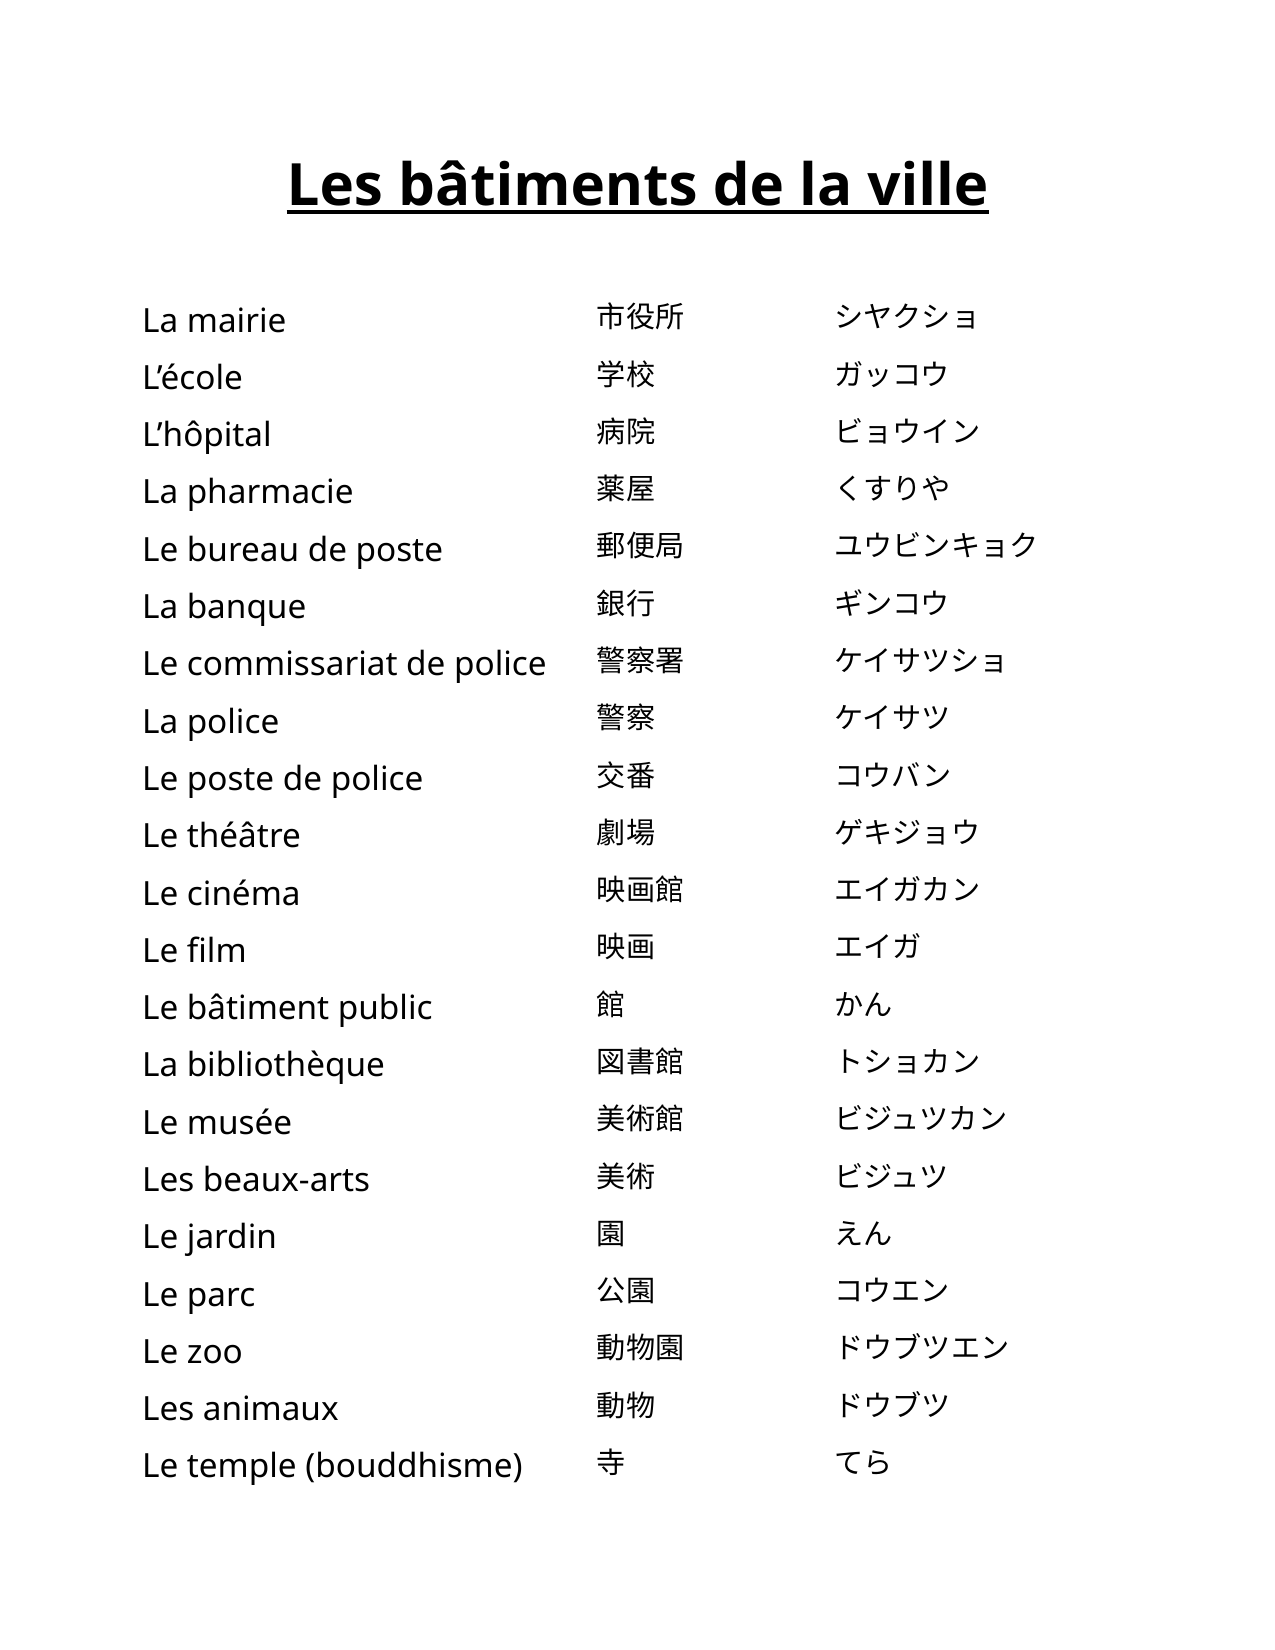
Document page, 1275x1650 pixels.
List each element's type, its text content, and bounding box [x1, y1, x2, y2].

table_cell Les beaux-arts [118, 1150, 573, 1207]
table_cell ゲキジョウ [811, 806, 1157, 863]
table_cell Le cinéma [118, 864, 573, 921]
table_cell Le théâtre [118, 806, 573, 863]
table_cell Le poste de police [118, 749, 573, 806]
table_cell ドウブツ [811, 1379, 1157, 1436]
table_cell 劇場 [573, 806, 811, 863]
table_cell 映画館 [573, 864, 811, 921]
table_cell L’école [118, 348, 573, 405]
table_cell Le commissariat de police [118, 634, 573, 692]
table_header 市役所 [573, 291, 811, 348]
table_cell ビジュツ [811, 1150, 1157, 1207]
table_header La mairie [118, 291, 573, 348]
table_cell トショカン [811, 1035, 1157, 1093]
table_cell 郵便局 [573, 520, 811, 577]
table_cell 学校 [573, 348, 811, 405]
table_cell 銀行 [573, 577, 811, 634]
table_cell 動物 [573, 1379, 811, 1436]
table_cell ビジュツカン [811, 1093, 1157, 1150]
table_cell 園 [573, 1207, 811, 1264]
table_cell ユウビンキョク [811, 520, 1157, 577]
table_cell Le temple (bouddhisme) [118, 1436, 573, 1494]
table_cell ビョウイン [811, 405, 1157, 462]
table_cell 図書館 [573, 1035, 811, 1093]
table_cell Le bâtiment public [118, 978, 573, 1035]
table_cell 警察 [573, 692, 811, 749]
table_cell ドウブツエン [811, 1322, 1157, 1379]
table_cell Le zoo [118, 1322, 573, 1379]
table_cell 公園 [573, 1265, 811, 1322]
table_cell くすりや [811, 463, 1157, 520]
table_header シヤクショ [811, 291, 1157, 348]
table_cell 病院 [573, 405, 811, 462]
table_cell 美術館 [573, 1093, 811, 1150]
table_cell ガッコウ [811, 348, 1157, 405]
table_cell 警察署 [573, 634, 811, 692]
table_cell La bibliothèque [118, 1035, 573, 1093]
table_cell ケイサツショ [811, 634, 1157, 692]
table_cell 館 [573, 978, 811, 1035]
title Les bâtiments de la ville [118, 143, 1157, 223]
table_cell コウエン [811, 1265, 1157, 1322]
table_cell コウバン [811, 749, 1157, 806]
table_cell かん [811, 978, 1157, 1035]
table_cell 動物園 [573, 1322, 811, 1379]
table_cell Le jardin [118, 1207, 573, 1264]
table_cell ケイサツ [811, 692, 1157, 749]
table_cell 薬屋 [573, 463, 811, 520]
table_cell Le film [118, 921, 573, 978]
table_cell Le parc [118, 1265, 573, 1322]
table_cell Le musée [118, 1093, 573, 1150]
table_cell La police [118, 692, 573, 749]
table_cell 寺 [573, 1436, 811, 1494]
table_cell エイガ [811, 921, 1157, 978]
table_cell Le bureau de poste [118, 520, 573, 577]
table_cell エイガカン [811, 864, 1157, 921]
table_cell La banque [118, 577, 573, 634]
table_cell 美術 [573, 1150, 811, 1207]
table_cell Les animaux [118, 1379, 573, 1436]
table_cell ギンコウ [811, 577, 1157, 634]
table_cell 交番 [573, 749, 811, 806]
table_cell てら [811, 1436, 1157, 1494]
table_cell La pharmacie [118, 463, 573, 520]
table_cell L’hôpital [118, 405, 573, 462]
table_cell えん [811, 1207, 1157, 1264]
table_cell 映画 [573, 921, 811, 978]
